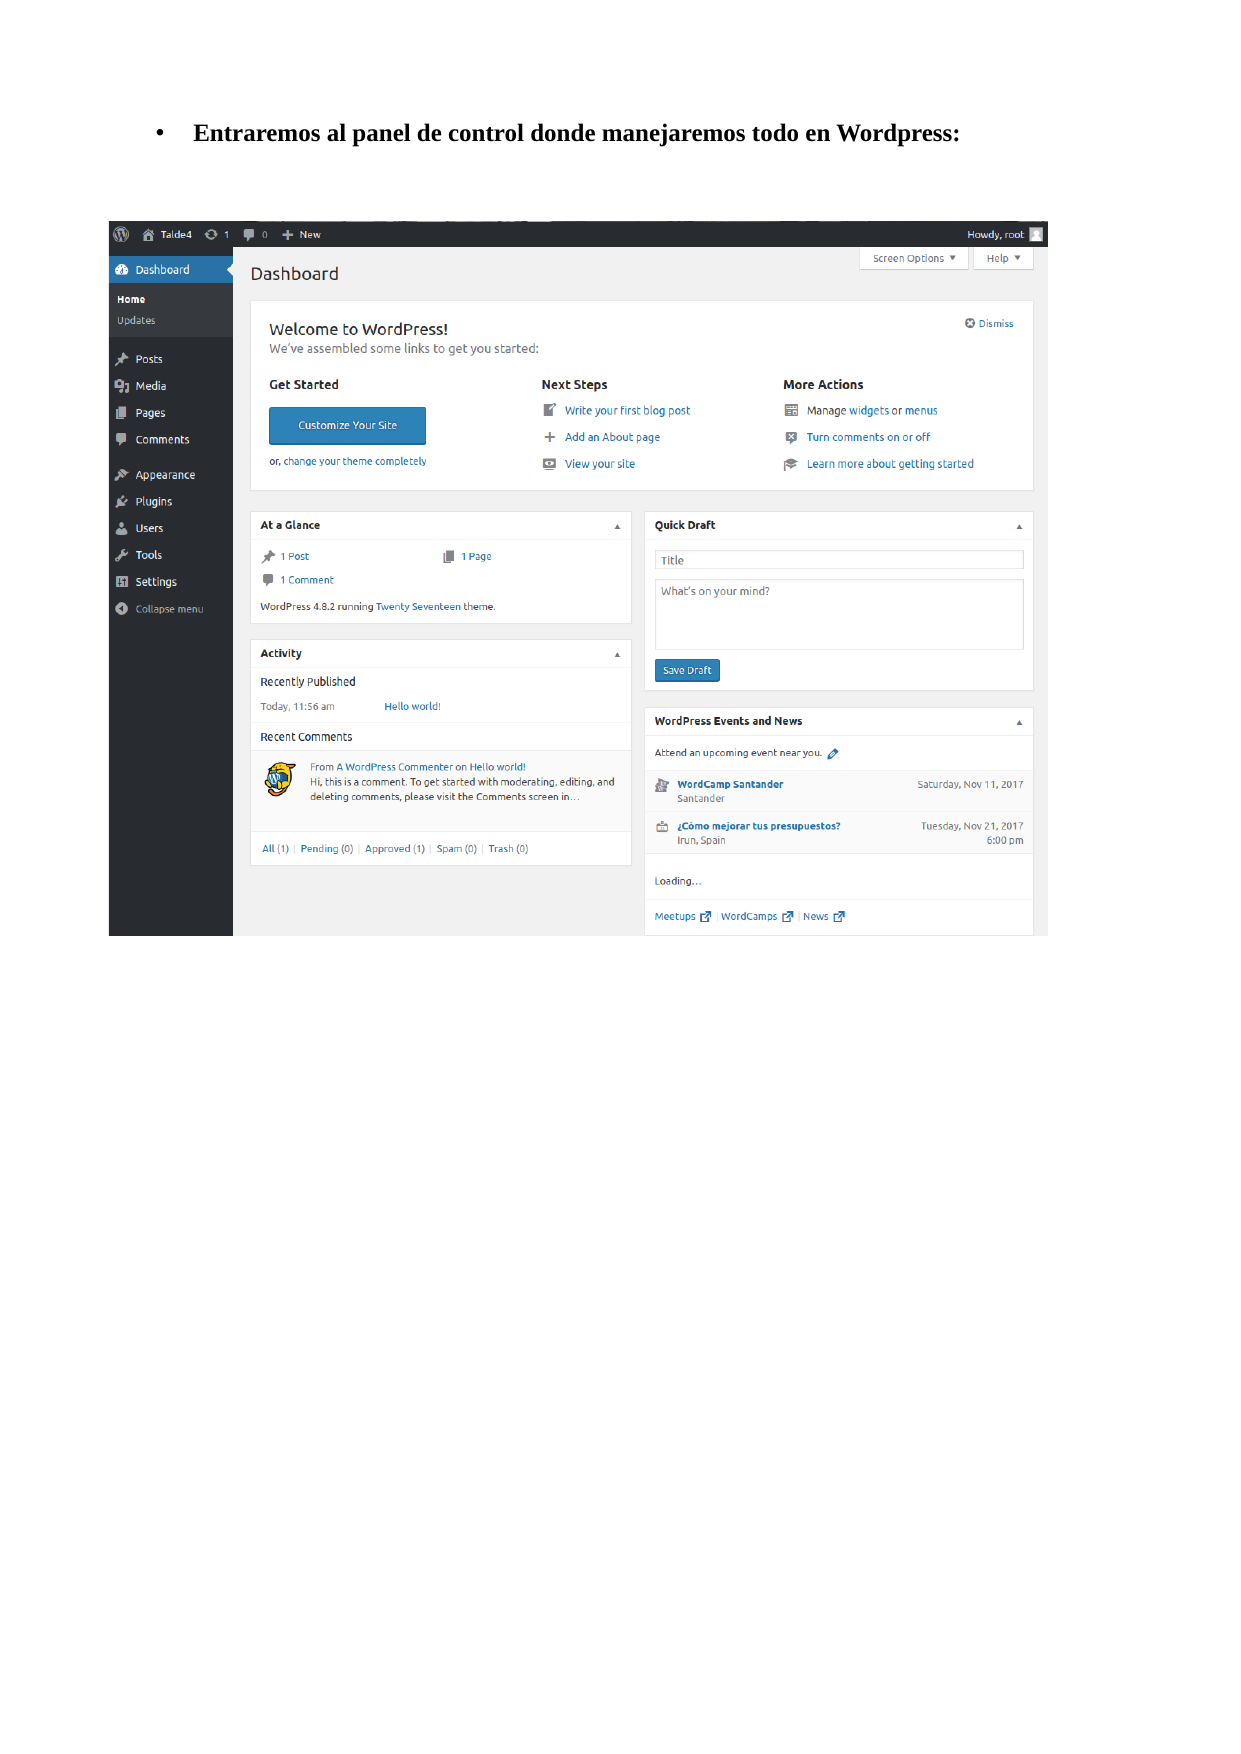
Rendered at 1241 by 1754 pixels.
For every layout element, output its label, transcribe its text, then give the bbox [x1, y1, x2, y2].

picture [108, 221, 1048, 936]
list Entraremos al panel de control donde manejaremos todo en Wordpress: [156, 118, 1122, 147]
